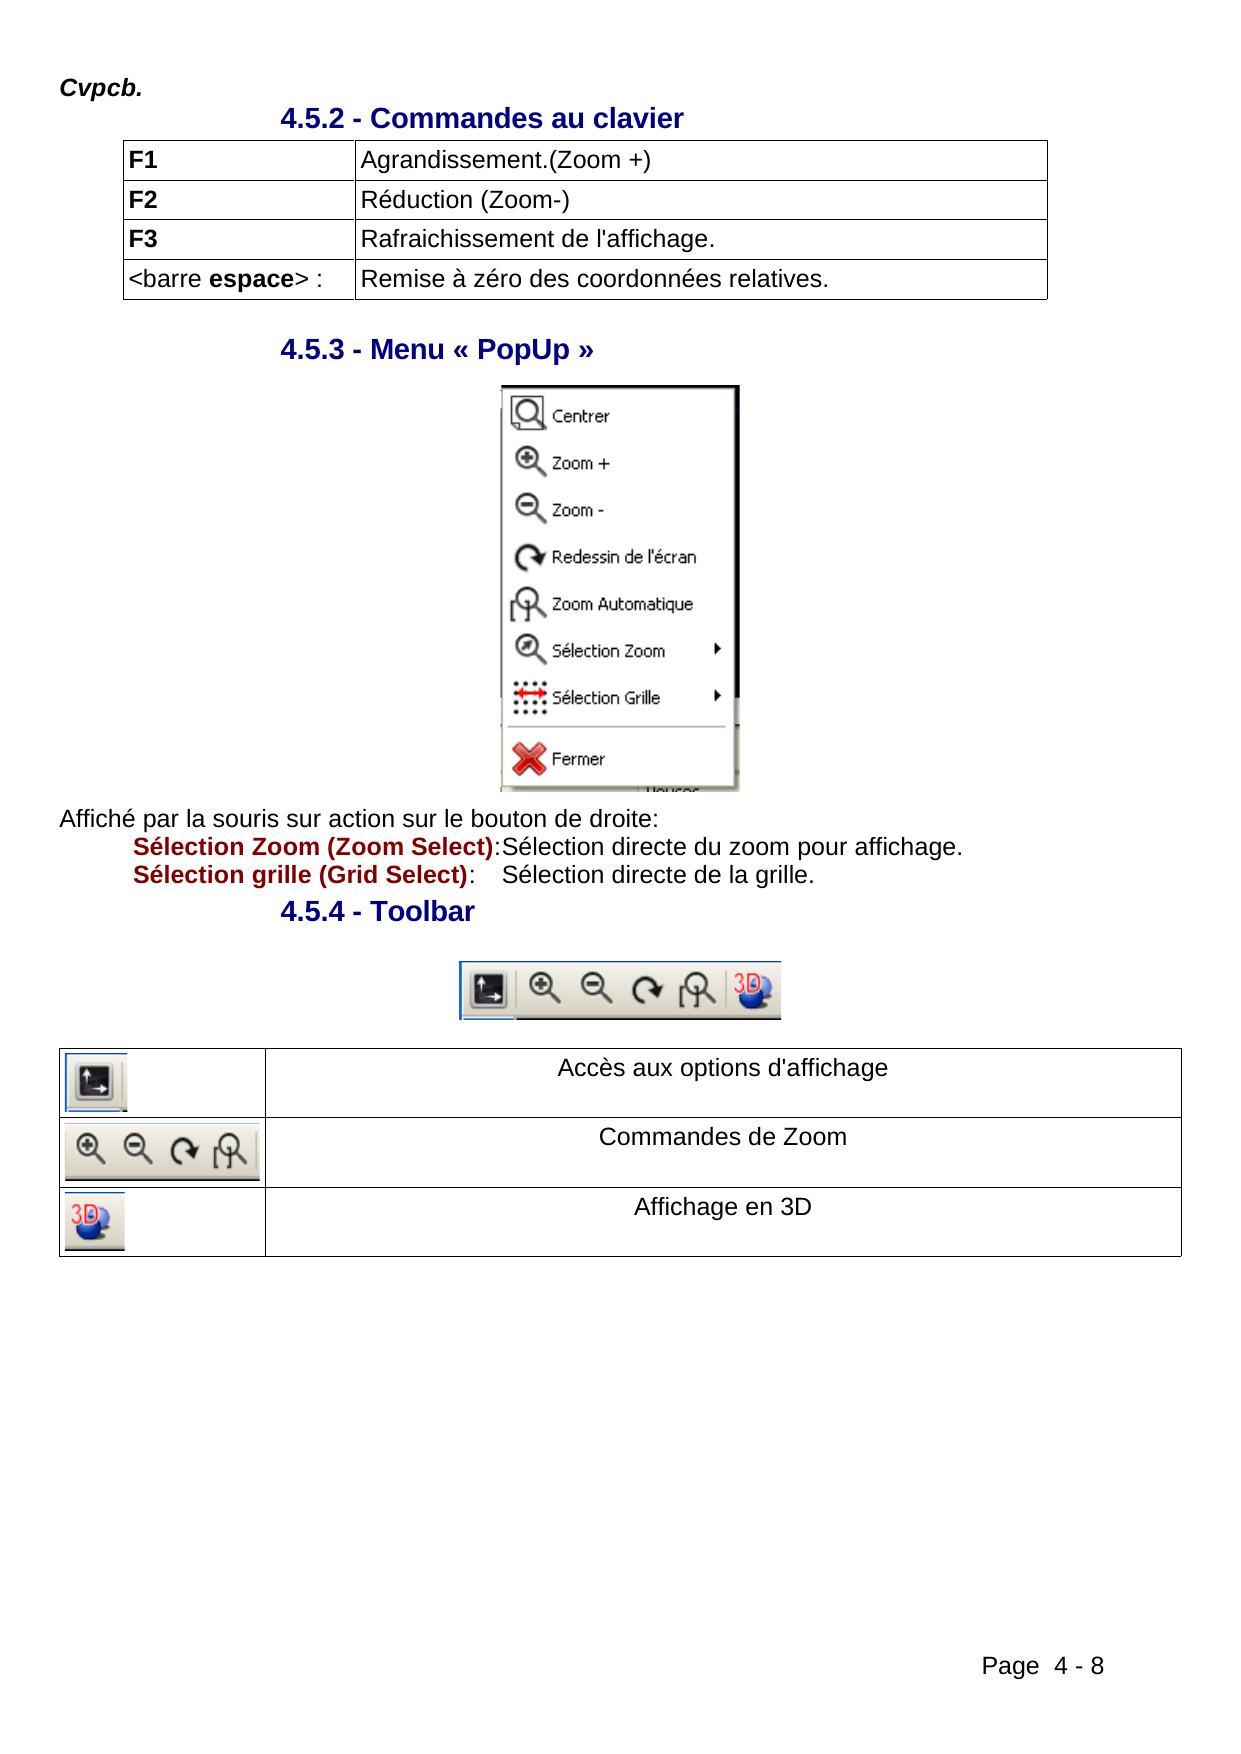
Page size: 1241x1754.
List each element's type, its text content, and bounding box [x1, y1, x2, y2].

table_header Accès aux options d'affichage [266, 1049, 1181, 1117]
text Sélection Zoom (Zoom Select): Sélection directe du zoom pour affichage. [133, 833, 1181, 861]
text Affiché par la souris sur action sur le bouton de droite: [59, 805, 1181, 833]
table_cell F2 [124, 181, 354, 219]
table_header Agrandissement.(Zoom +) [356, 141, 1047, 180]
table_cell F3 [124, 220, 354, 259]
table_header [60, 1049, 265, 1117]
picture [64, 1123, 260, 1181]
table_cell Réduction (Zoom-) [356, 181, 1047, 219]
picture [64, 1192, 125, 1251]
table_cell Remise à zéro des coordonnées relatives. [356, 260, 1047, 299]
picture [459, 961, 782, 1020]
table_header F1 [124, 141, 354, 180]
table_cell [60, 1188, 265, 1256]
table_cell Rafraichissement de l'affichage. [356, 220, 1047, 259]
text Sélection grille (Grid Select): Sélection directe de la grille. [133, 861, 1181, 889]
subtitle Toolbar [207, 895, 1181, 928]
picture [64, 1053, 128, 1112]
picture [500, 385, 740, 792]
subtitle Menu « PopUp » [207, 333, 1181, 365]
table_cell Affichage en 3D [266, 1188, 1181, 1256]
table_cell <barre espace> : [124, 260, 354, 299]
table_cell Commandes de Zoom [266, 1118, 1181, 1187]
table_cell [60, 1118, 265, 1187]
subtitle Commandes au clavier [207, 102, 1181, 134]
